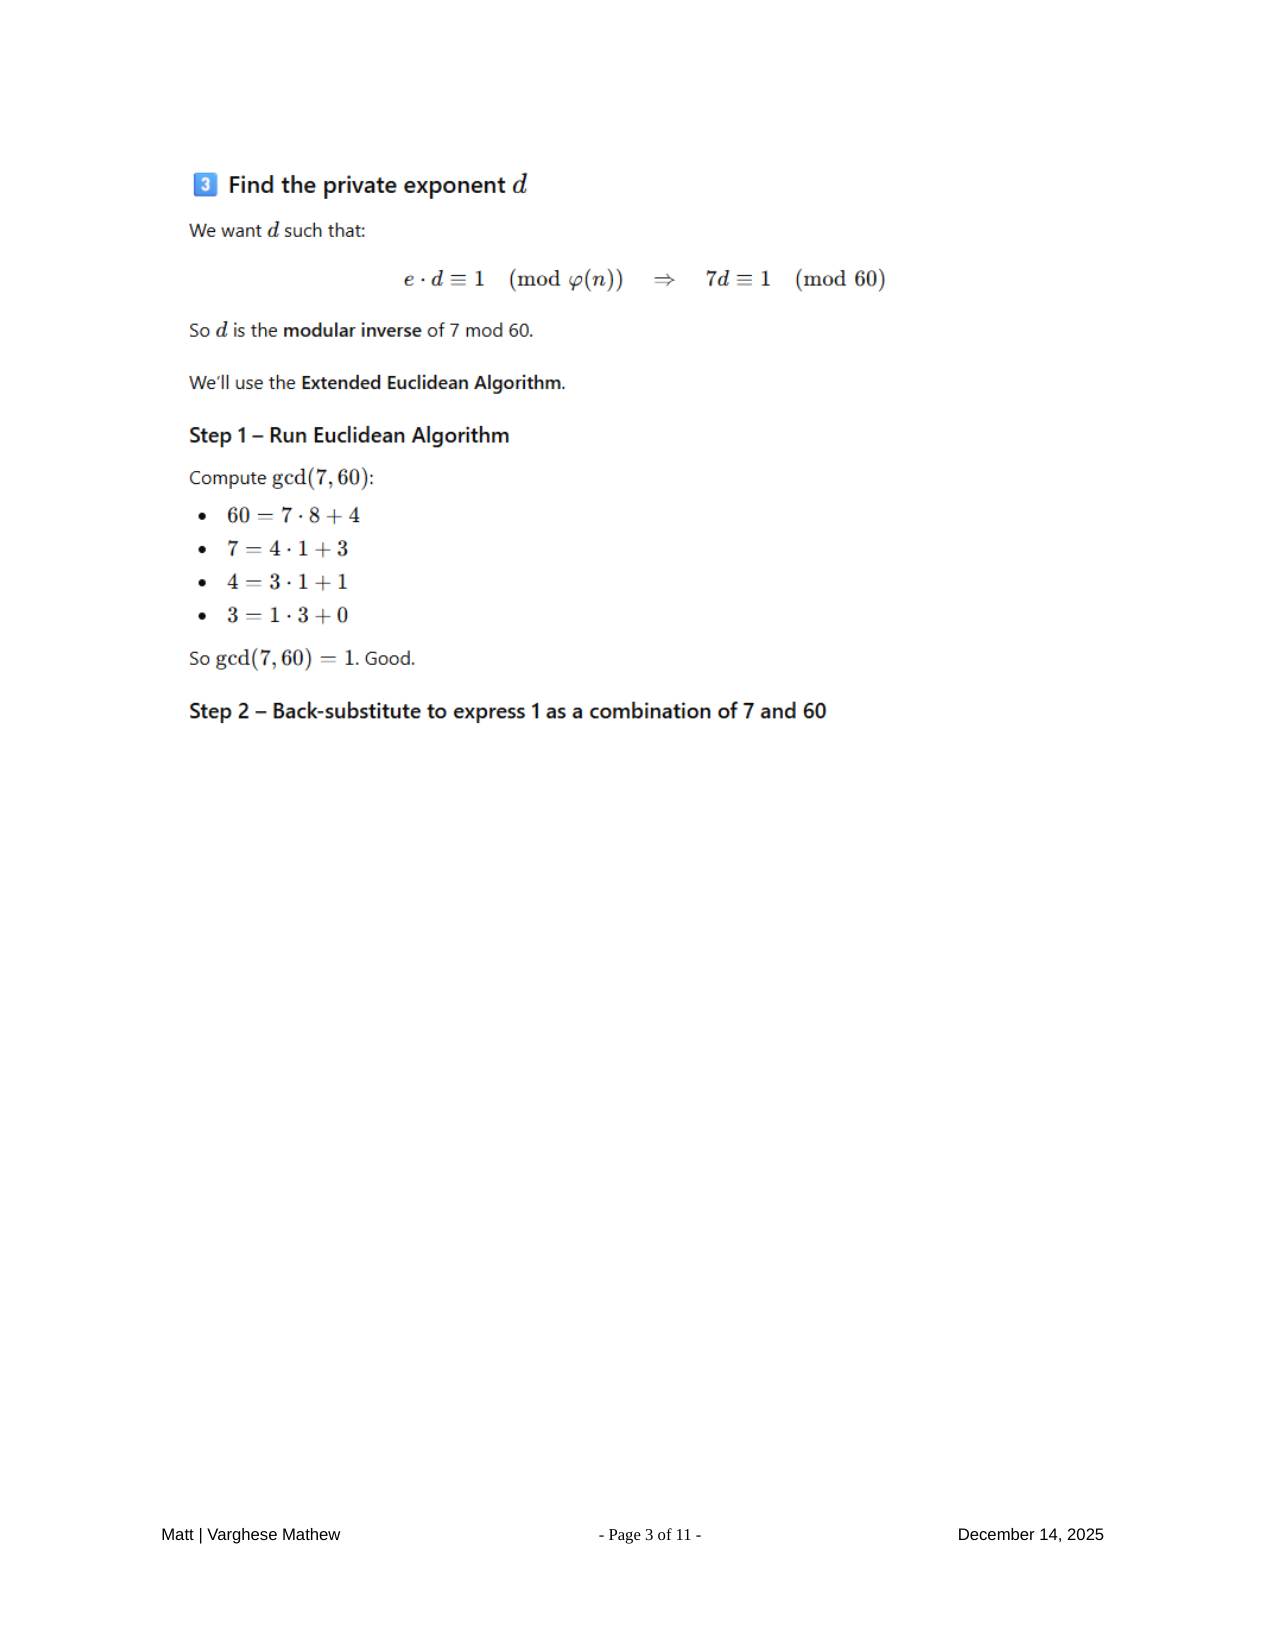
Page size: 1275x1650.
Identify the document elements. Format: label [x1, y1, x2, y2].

picture [150, 150, 1125, 741]
